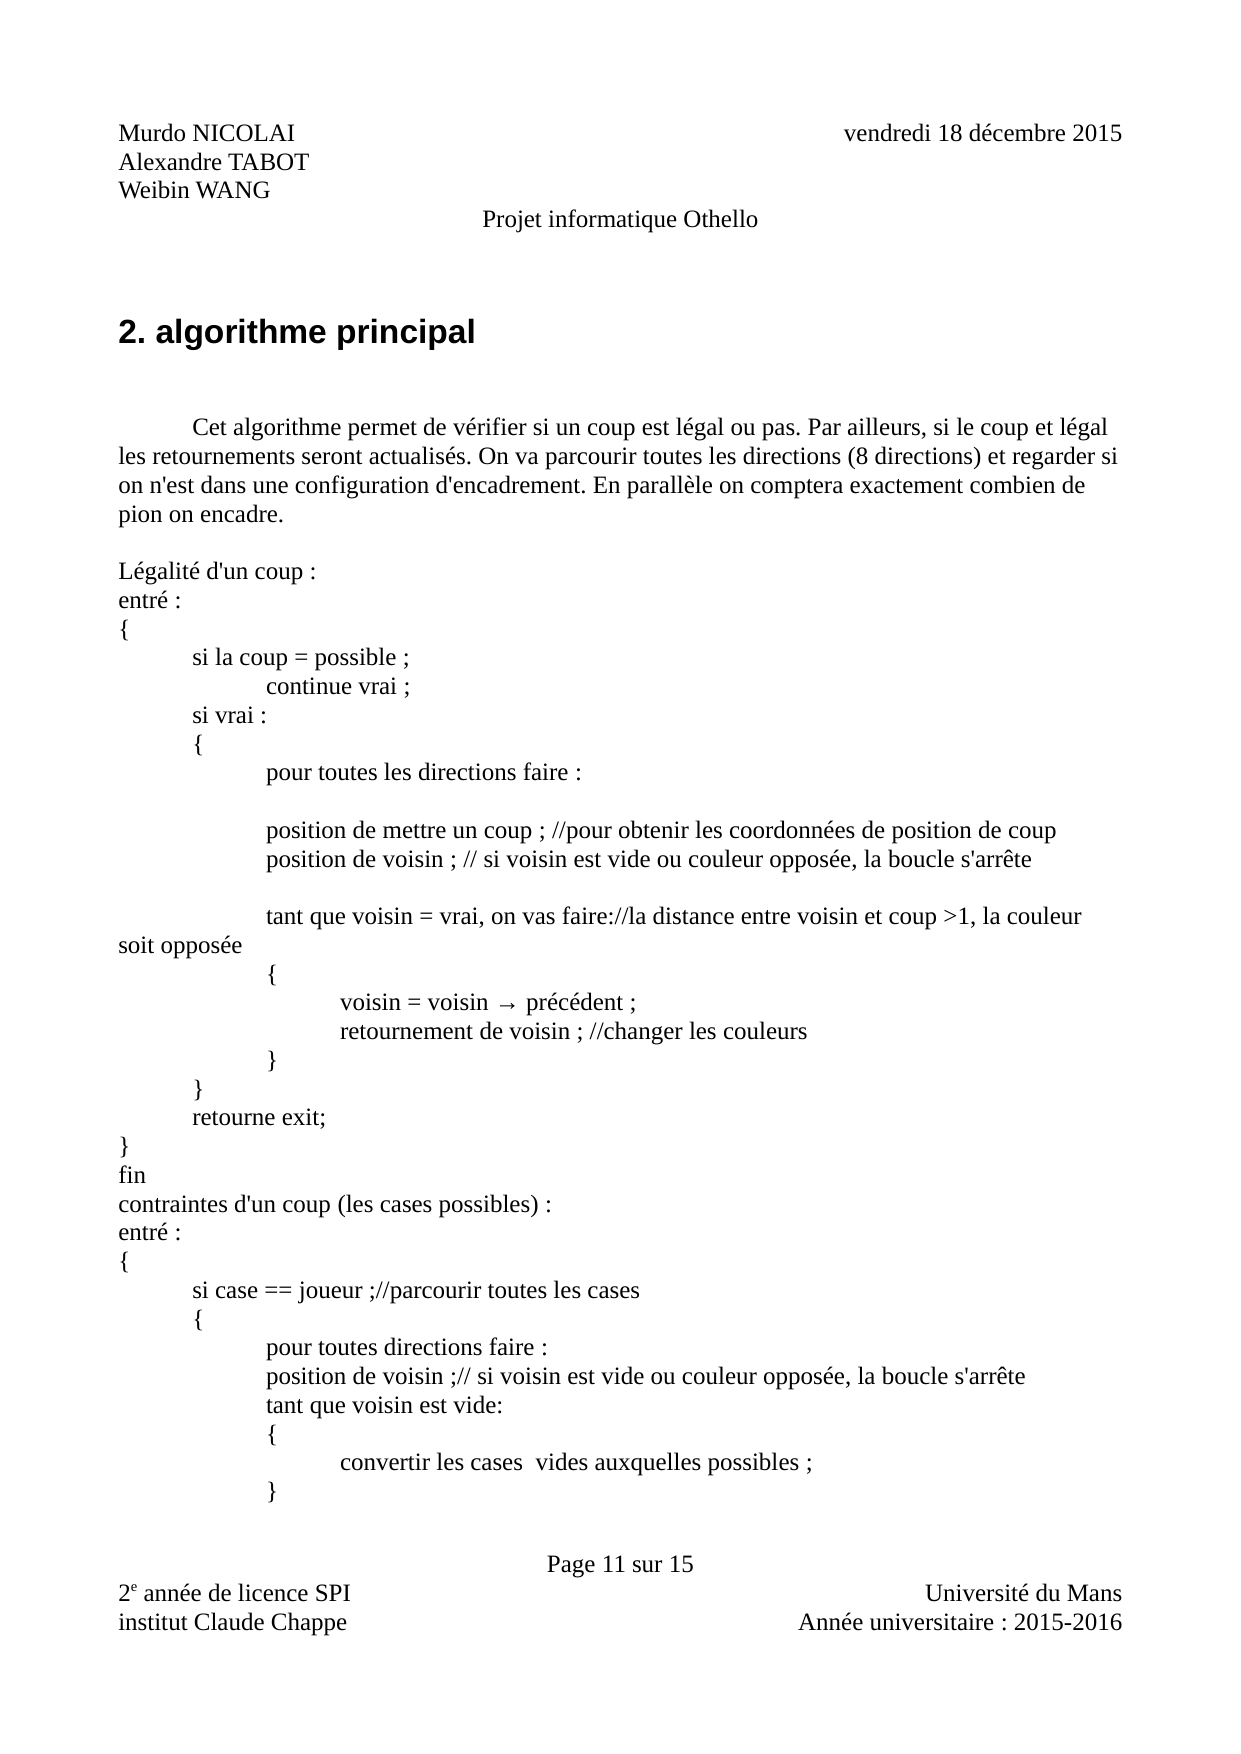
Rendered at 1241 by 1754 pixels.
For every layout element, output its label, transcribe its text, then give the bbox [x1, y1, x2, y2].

text } [118, 1074, 1122, 1102]
text convertir les cases vides auxquelles possibles ; [118, 1447, 1122, 1476]
text tant que voisin est vide: [118, 1390, 1122, 1419]
text si vrai : [118, 700, 1122, 729]
text } [118, 1476, 1122, 1505]
text fin [118, 1160, 1122, 1189]
text { [118, 1304, 1122, 1332]
text Légalité d'un coup : [118, 556, 1122, 585]
text { [118, 1246, 1122, 1275]
text entré : [118, 585, 1122, 614]
text retourne exit; [118, 1102, 1122, 1131]
text } [118, 1045, 1122, 1074]
text { [118, 959, 1122, 987]
text tant que voisin = vrai, on vas faire://la distance entre voisin et coup >1, la couleur soit opposée [118, 901, 1122, 959]
text { [118, 1419, 1122, 1447]
text si case == joueur ;//parcourir toutes les cases [118, 1275, 1122, 1304]
text { [118, 614, 1122, 642]
text position de voisin ;// si voisin est vide ou couleur opposée, la boucle s'arrête [118, 1361, 1122, 1390]
text continue vrai ; [118, 671, 1122, 700]
text pour toutes directions faire : [118, 1332, 1122, 1361]
text position de voisin ; // si voisin est vide ou couleur opposée, la boucle s'arrête [118, 844, 1122, 872]
text si la coup = possible ; [118, 642, 1122, 671]
text } [118, 1131, 1122, 1160]
text position de mettre un coup ; //pour obtenir les coordonnées de position de coup [118, 815, 1122, 844]
text entré : [118, 1217, 1122, 1246]
text { [118, 729, 1122, 757]
text retournement de voisin ; //changer les couleurs [118, 1016, 1122, 1045]
subtitle 2. algorithme principal [118, 312, 1122, 351]
text Cet algorithme permet de vérifier si un coup est légal ou pas. Par ailleurs, si le coup et légal les retournements seront actualisés. On va parcourir toutes les directions (8 directions) et regarder si on n'est dans une configuration d'encadrement. En parallèle on comptera exactement combien de pion on encadre. [118, 412, 1122, 527]
text voisin = voisin → précédent ; [118, 987, 1122, 1016]
text contraintes d'un coup (les cases possibles) : [118, 1189, 1122, 1217]
text pour toutes les directions faire : [118, 757, 1122, 786]
